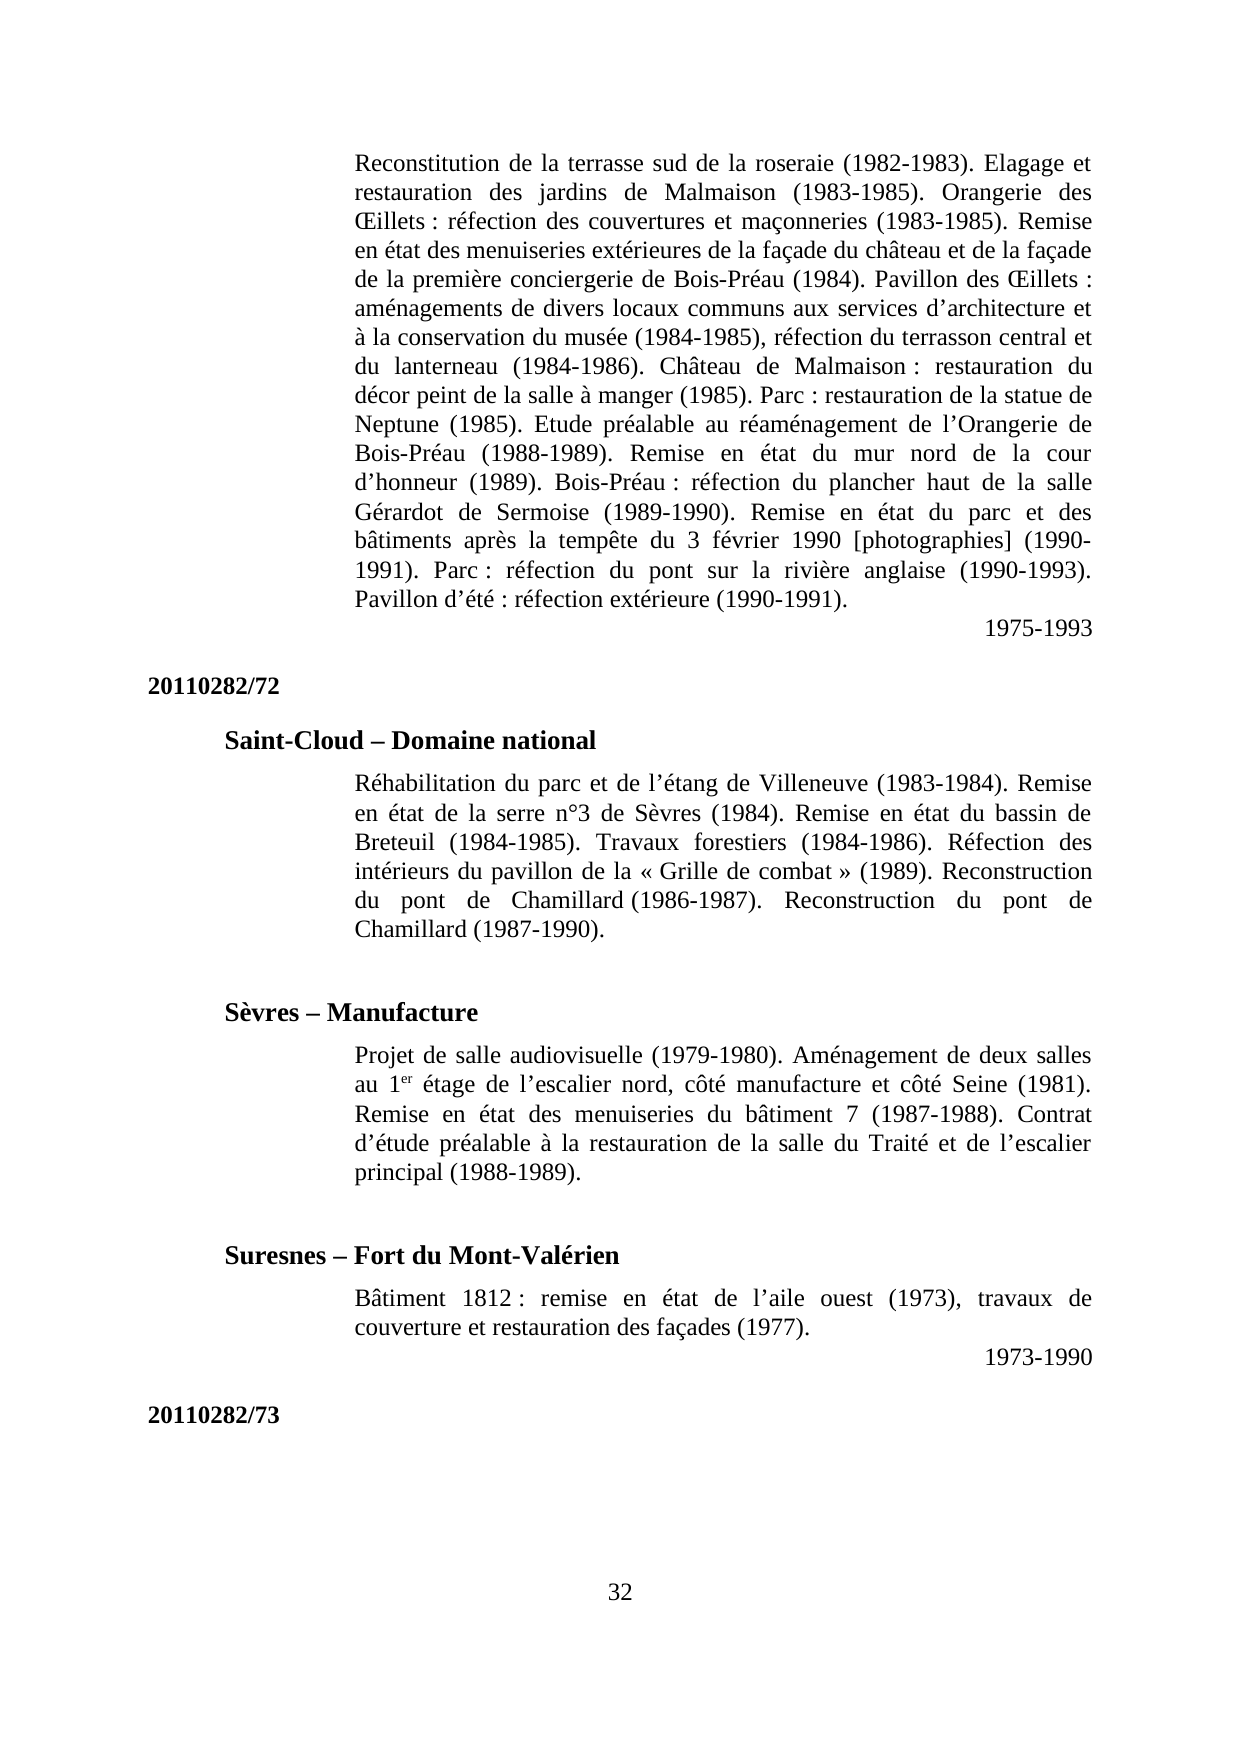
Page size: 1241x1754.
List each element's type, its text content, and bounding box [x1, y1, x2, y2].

subtitle Saint-Cloud – Domaine national [224, 725, 1093, 756]
text 20110282/72 [148, 671, 1093, 700]
text Bâtiment 1812 : remise en état de l’aile ouest (1973), travaux de couverture et restauration des façades (1977). [354, 1283, 1093, 1341]
text 20110282/73 [148, 1399, 1093, 1428]
text Projet de salle audiovisuelle (1979-1980). Aménagement de deux salles au 1er étage de l’escalier nord, côté manufacture et côté Seine (1981). Remise en état des menuiseries du bâtiment 7 (1987-1988). Contrat d’étude préalable à la restauration de la salle du Traité et de l’escalier principal (1988-1989). [354, 1040, 1093, 1186]
subtitle Suresnes – Fort du Mont-Valérien [224, 1240, 1093, 1271]
text 1973-1990 [148, 1341, 1093, 1370]
text Réhabilitation du parc et de l’étang de Villeneuve (1983-1984). Remise en état de la serre n°3 de Sèvres (1984). Remise en état du bassin de Breteuil (1984-1985). Travaux forestiers (1984-1986). Réfection des intérieurs du pavillon de la « Grille de combat » (1989). Reconstruction du pont de Chamillard (1986-1987). Reconstruction du pont de Chamillard (1987-1990). [354, 768, 1093, 943]
text 1975-1993 [148, 613, 1093, 642]
subtitle Sèvres – Manufacture [224, 997, 1093, 1028]
text Reconstitution de la terrasse sud de la roseraie (1982-1983). Elagage et restauration des jardins de Malmaison (1983-1985). Orangerie des Œillets : réfection des couvertures et maçonneries (1983-1985). Remise en état des menuiseries extérieures de la façade du château et de la façade de la première conciergerie de Bois-Préau (1984). Pavillon des Œillets : aménagements de divers locaux communs aux services d’architecture et à la conservation du musée (1984-1985), réfection du terrasson central et du lanterneau (1984-1986). Château de Malmaison : restauration du décor peint de la salle à manger (1985). Parc : restauration de la statue de Neptune (1985). Etude préalable au réaménagement de l’Orangerie de Bois-Préau (1988-1989). Remise en état du mur nord de la cour d’honneur (1989). Bois-Préau : réfection du plancher haut de la salle Gérardot de Sermoise (1989-1990). Remise en état du parc et des bâtiments après la tempête du 3 février 1990 [photographies] (1990-1991). Parc : réfection du pont sur la rivière anglaise (1990-1993). Pavillon d’été : réfection extérieure (1990-1991). [354, 148, 1093, 613]
